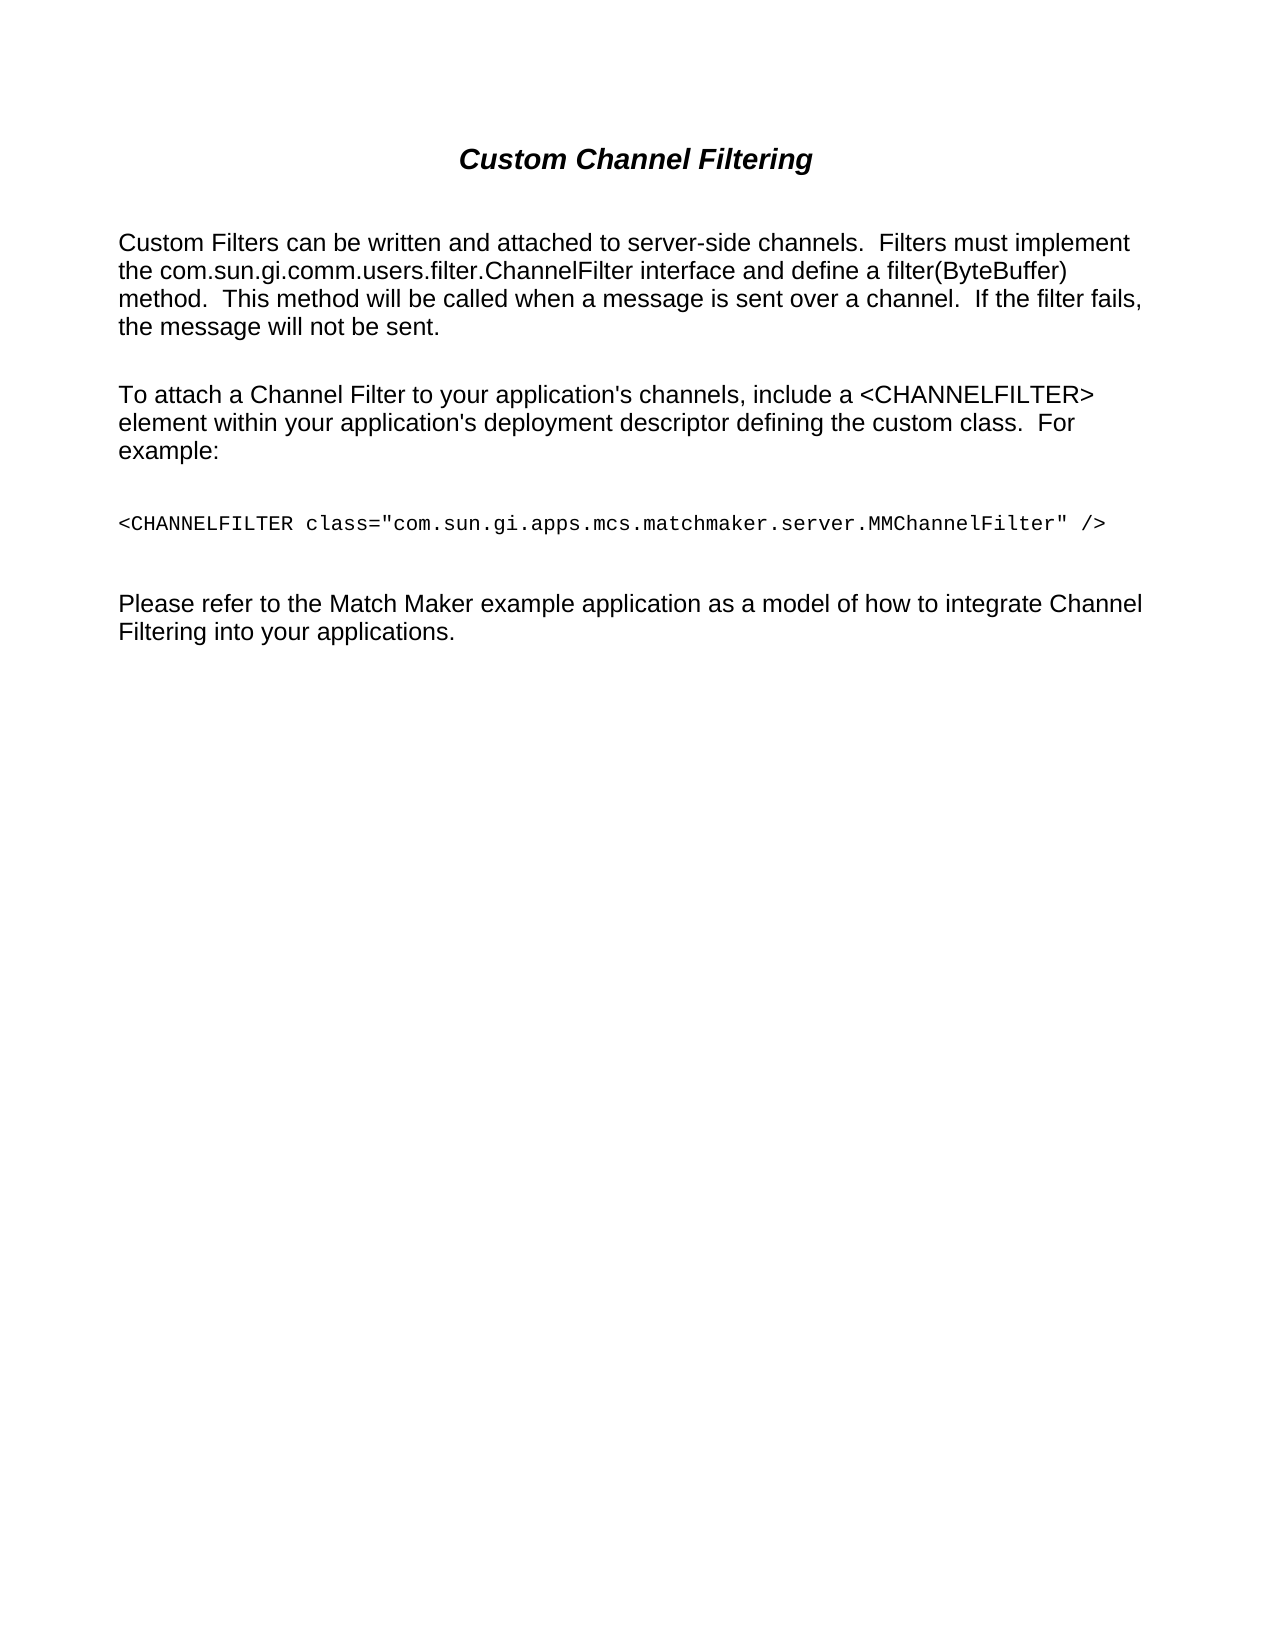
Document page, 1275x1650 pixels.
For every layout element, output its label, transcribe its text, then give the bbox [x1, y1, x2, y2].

text Please refer to the Match Maker example application as a model of how to integrate Channel Filtering into your applications. [118, 590, 1157, 646]
text <CHANNELFILTER class="com.sun.gi.apps.mcs.matchmaker.server.MMChannelFilter" /> [118, 513, 1157, 537]
text Custom Filters can be written and attached to server-side channels. Filters must implement the com.sun.gi.comm.users.filter.ChannelFilter interface and define a filter(ByteBuffer) method. This method will be called when a message is sent over a channel. If the filter fails, the message will not be sent. [118, 229, 1157, 340]
text To attach a Channel Filter to your application's channels, include a <CHANNELFILTER> element within your application's deployment descriptor defining the custom class. For example: [118, 353, 1157, 464]
subtitle Custom Channel Filtering [118, 143, 1157, 176]
